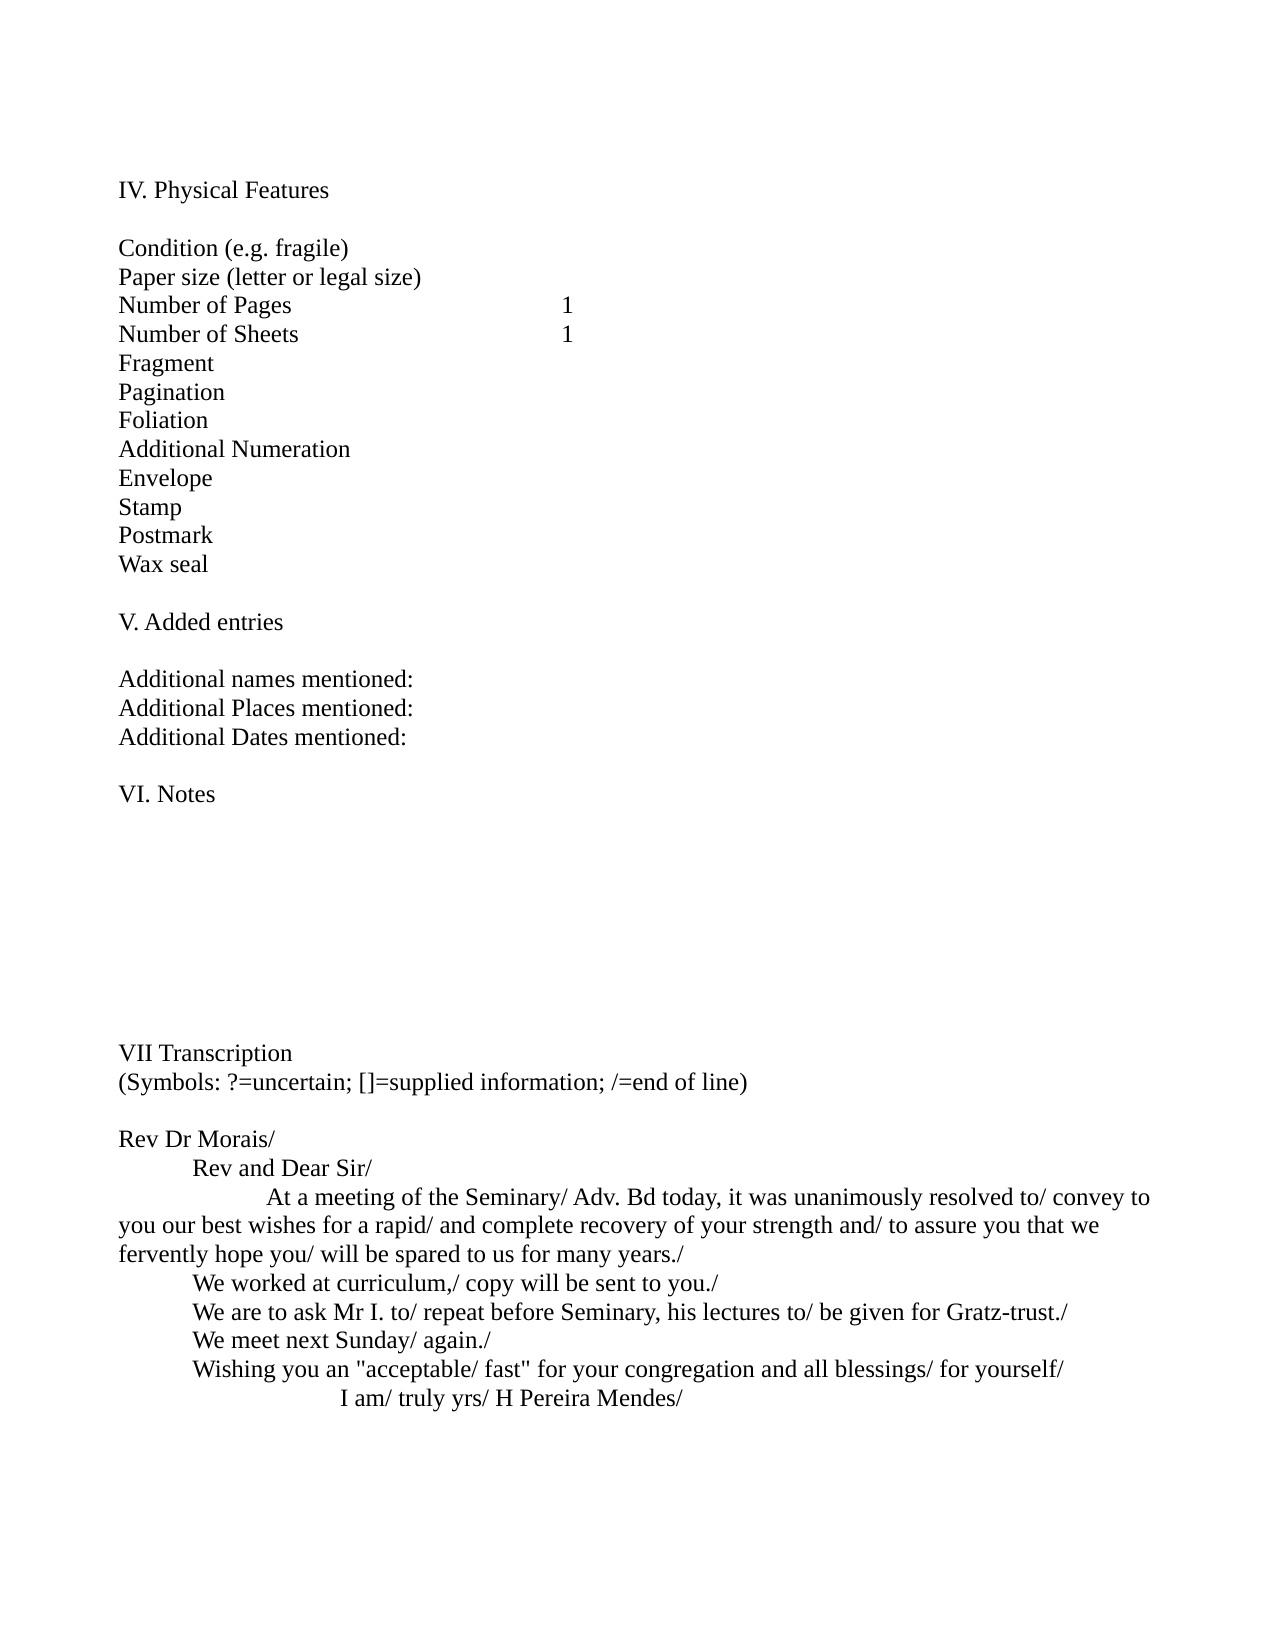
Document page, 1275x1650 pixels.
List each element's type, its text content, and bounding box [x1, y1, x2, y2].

text Condition (e.g. fragile) [118, 233, 1157, 262]
text At a meeting of the Seminary/ Adv. Bd today, it was unanimously resolved to/ convey to you our best wishes for a rapid/ and complete recovery of your strength and/ to assure you that we fervently hope you/ will be spared to us for many years./ [118, 1182, 1157, 1268]
text V. Added entries [118, 607, 1157, 636]
text Foliation [118, 406, 1157, 434]
text Rev Dr Morais/ [118, 1124, 1157, 1153]
text Paper size (letter or legal size) [118, 262, 1157, 291]
text Envelope [118, 463, 1157, 492]
text Rev and Dear Sir/ [118, 1153, 1157, 1182]
text Wax seal [118, 549, 1157, 578]
text Stamp [118, 492, 1157, 521]
text Additional Places mentioned: [118, 693, 1157, 722]
text Wishing you an "acceptable/ fast" for your congregation and all blessings/ for yourself/ [118, 1354, 1157, 1383]
text Pagination [118, 377, 1157, 406]
text Number of Sheets 1 [118, 319, 1157, 348]
text We are to ask Mr I. to/ repeat before Seminary, his lectures to/ be given for Gratz-trust./ [118, 1297, 1157, 1326]
text (Symbols: ?=uncertain; []=supplied information; /=end of line) [118, 1067, 1157, 1096]
text Number of Pages 1 [118, 291, 1157, 319]
text VI. Notes [118, 779, 1157, 808]
text We meet next Sunday/ again./ [118, 1326, 1157, 1354]
text Additional Numeration [118, 434, 1157, 463]
text Postma rk [118, 521, 1157, 549]
text We worked at curriculum,/ copy will be sent to you./ [118, 1268, 1157, 1297]
text IV. Physical Features [118, 176, 1157, 204]
text Fragment [118, 348, 1157, 377]
text Additional names mentioned: [118, 664, 1157, 693]
text I am/ truly yrs/ H Pereira Mendes/ [118, 1383, 1157, 1412]
text VII Transcription [118, 1038, 1157, 1067]
text Additional Dates mentioned: [118, 722, 1157, 751]
